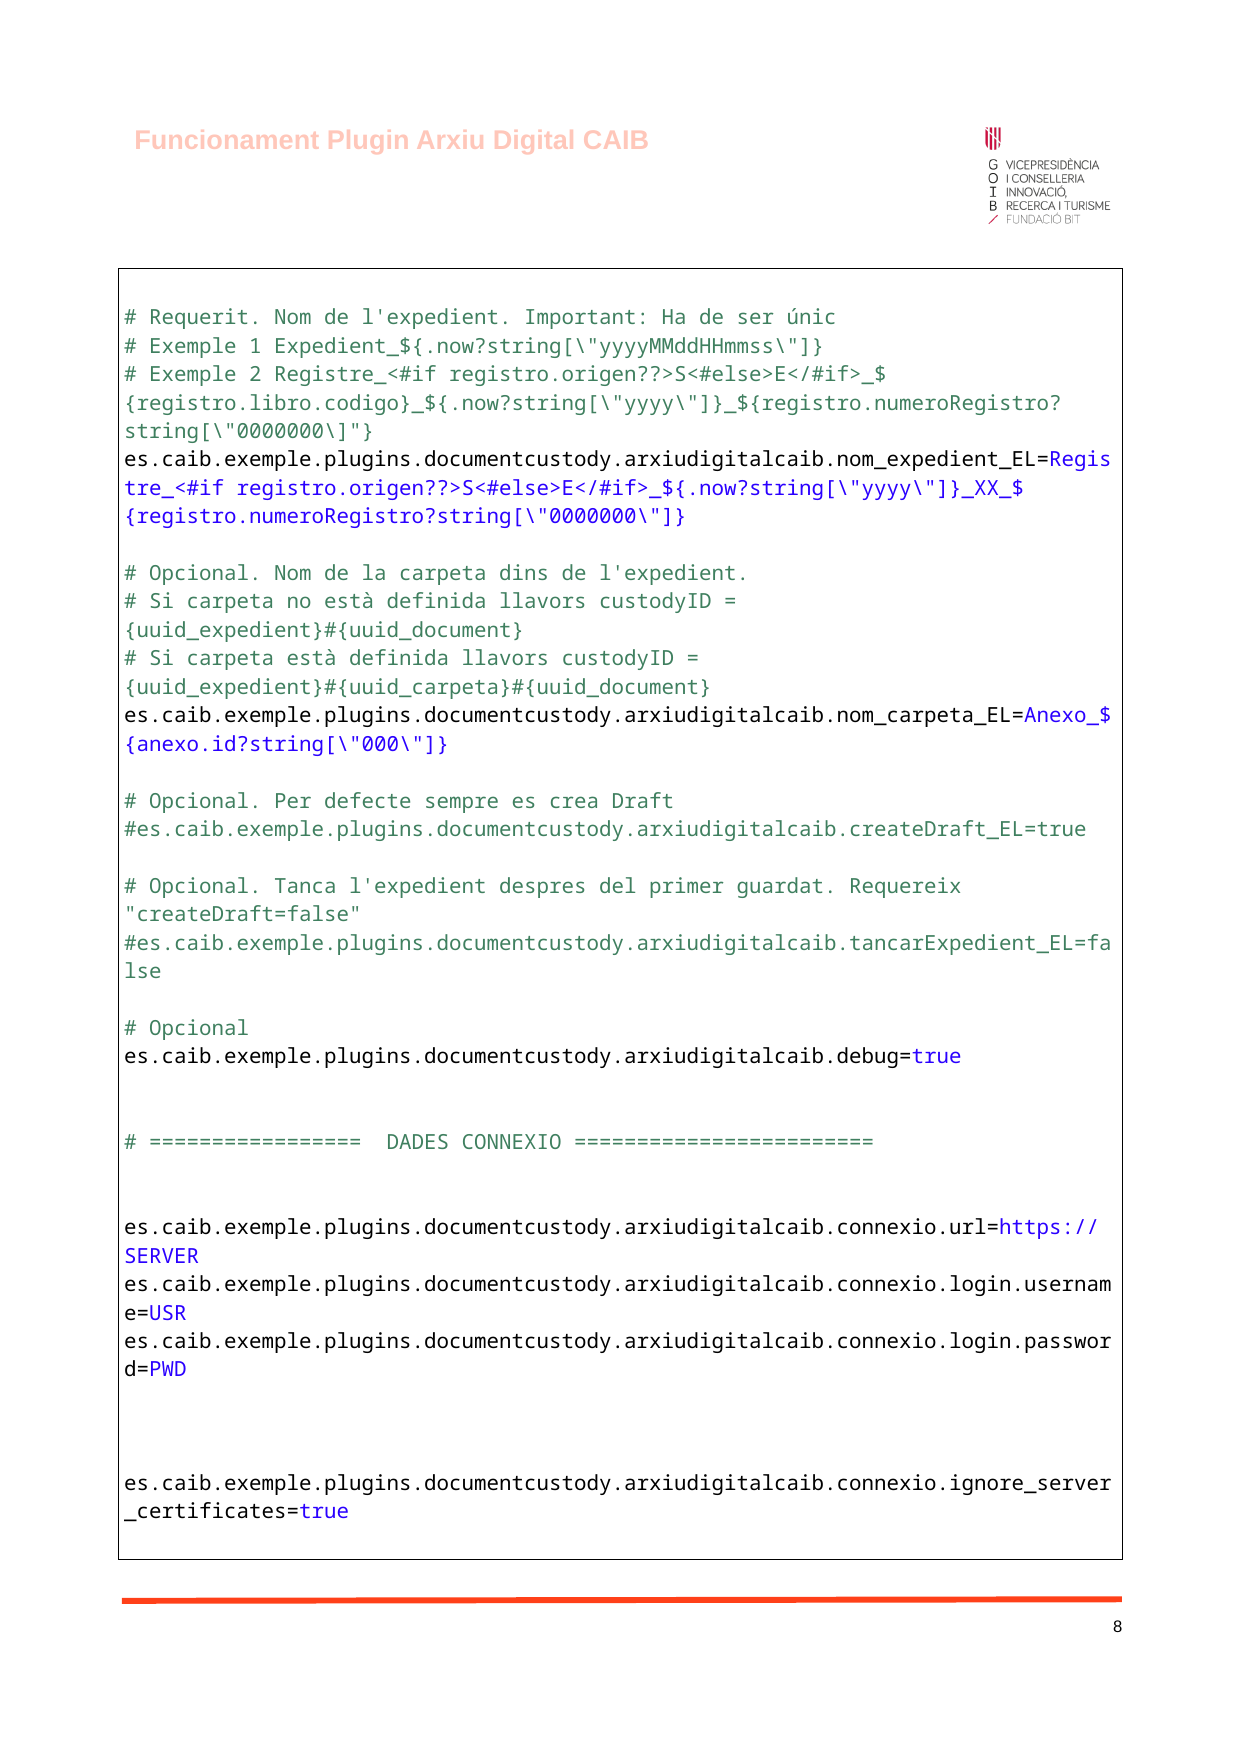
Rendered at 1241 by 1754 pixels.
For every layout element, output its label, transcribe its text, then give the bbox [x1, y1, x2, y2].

picture [980, 123, 1116, 228]
table_header # Requerit. Nom de l'expedient. Important: Ha de ser únic # Exemple 1 Expedient_${.now?string[\"yyyyMMddHHmmss\"]} # Exemple 2 Registre_<#if registro.origen??>S<#else>E</#if>_${registro.libro.codigo}_${.now?string[\"yyyy\"]}_${registro.numeroRegistro?string[\"0000000\]"} es.caib.exemple.plugins.documentcustody.arxiudigitalcaib.nom_expedient_EL=Registre_<#if registro.origen??>S<#else>E</#if>_${.now?string[\"yyyy\"]}_XX_${registro.numeroRegistro?string[\"0000000\"]} # Opcional. Nom de la carpeta dins de l'expedient. # Si carpeta no està definida llavors custodyID = {uuid_expedient}#{uuid_document} # Si carpeta està definida llavors custodyID = {uuid_expedient}#{uuid_carpeta}#{uuid_document} es.caib.exemple.plugins.documentcustody.arxiudigitalcaib.nom_carpeta_EL=Anexo_${anexo.id?string[\"000\"]} # Opcional. Per defecte sempre es crea Draft #es.caib.exemple.plugins.documentcustody.arxiudigitalcaib.createDraft_EL=true # Opcional. Tanca l'expedient despres del primer guardat. Requereix "createDraft=false" #es.caib.exemple.plugins.documentcustody.arxiudigitalcaib.tancarExpedient_EL=false # Opcional es.caib.exemple.plugins.documentcustody.arxiudigitalcaib.debug=true # ================= DADES CONNEXIO ======================== es.caib.exemple.plugins.documentcustody.arxiudigitalcaib.connexio.url=https://SERVER es.caib.exemple.plugins.documentcustody.arxiudigitalcaib.connexio.login.username=USR es.caib.exemple.plugins.documentcustody.arxiudigitalcaib.connexio.login.password=PWD es.caib.exemple.plugins.documentcustody.arxiudigitalcaib.connexio.ignore_server_certificates=true [119, 269, 1122, 1559]
